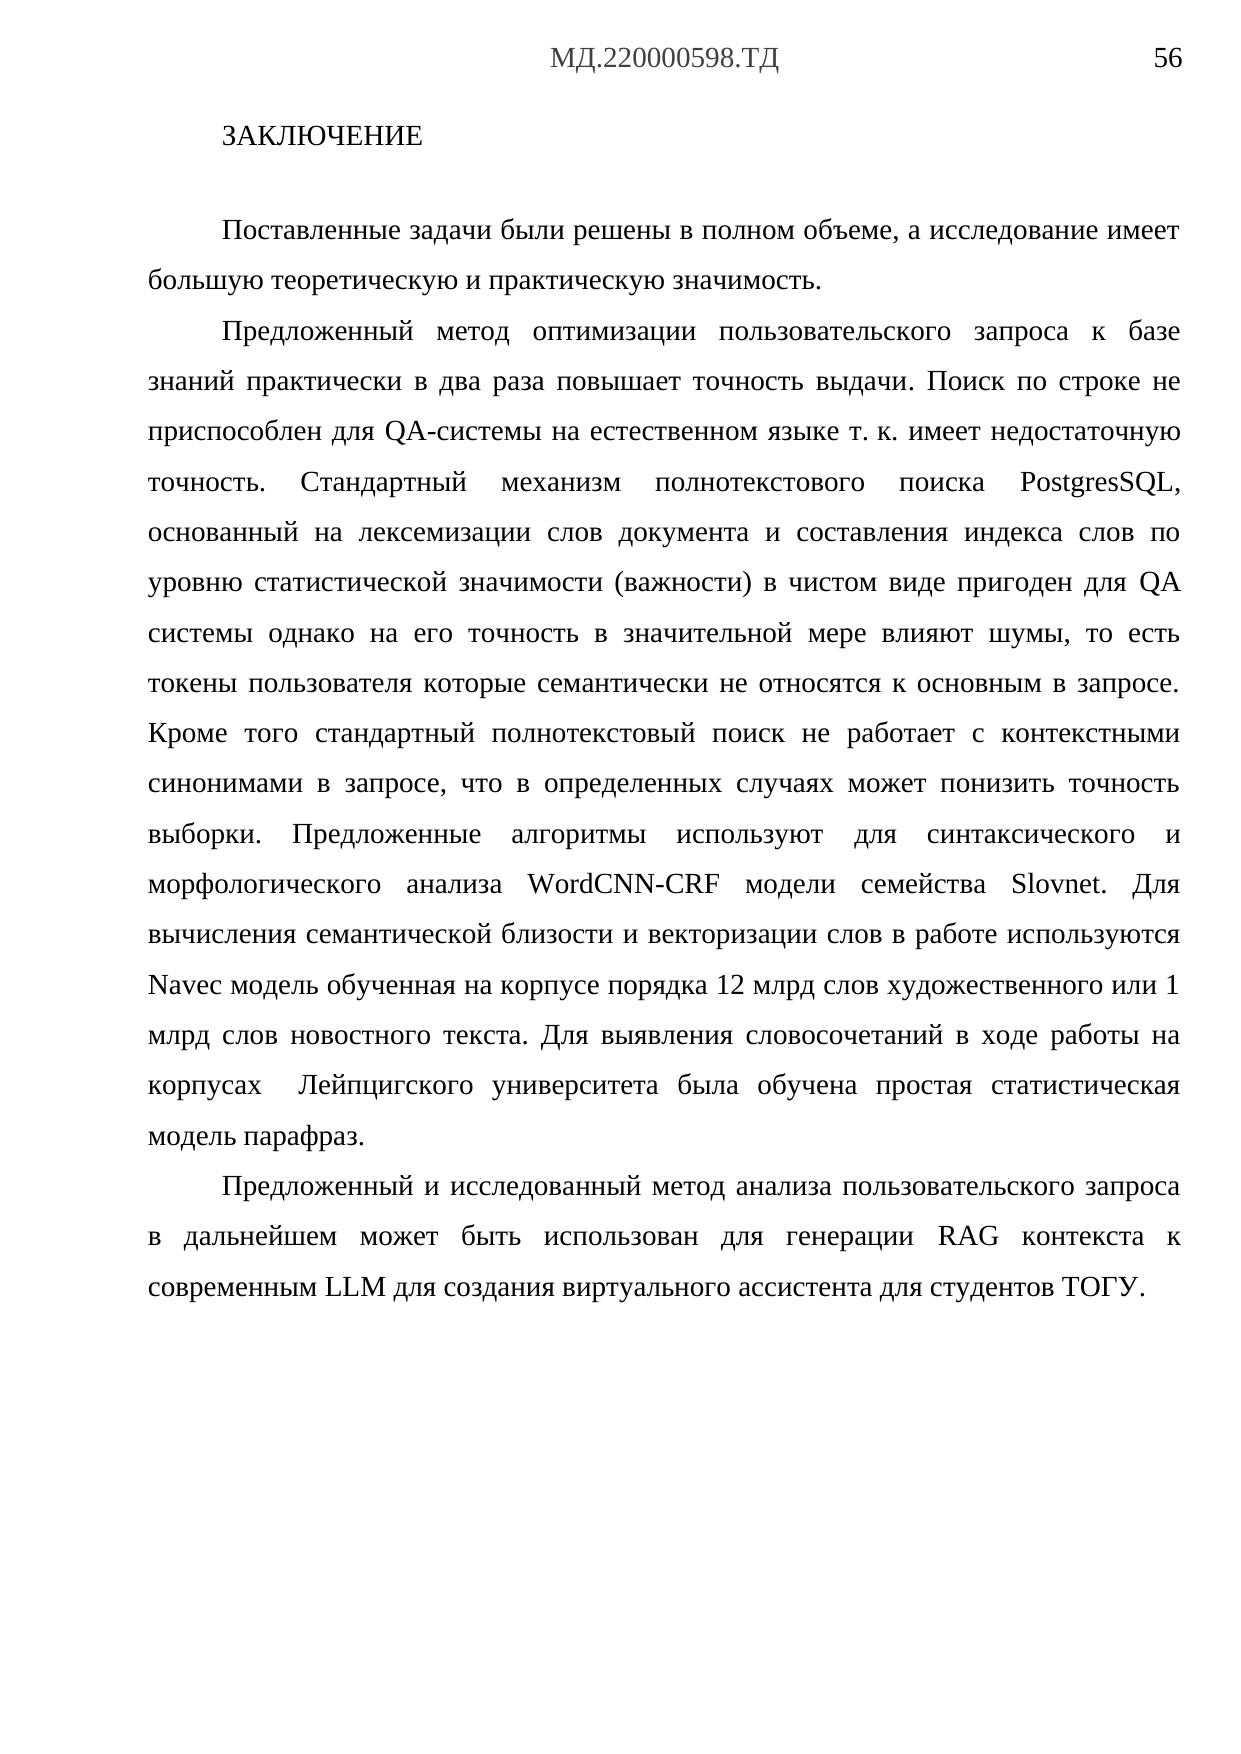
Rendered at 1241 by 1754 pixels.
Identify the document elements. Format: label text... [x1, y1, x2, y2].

text Предложенный и исследованный метод анализа пользовательского запроса в дальнейшем может быть использован для генерации RAG контекста к современным LLM для создания виртуального ассистента для студентов ТОГУ. [148, 1168, 1181, 1302]
text Предложенный метод оптимизации пользовательского запроса к базе знаний практически в два раза повышает точность выдачи. Поиск по строке не приспособлен для QA-системы на естественном языке т. к. имеет недостаточную точность. Стандартный механизм полнотекстового поиска PostgresSQL, основанный на лексемизации слов документа и составления индекса слов по уровню статистической значимости (важности) в чистом виде пригоден для QA системы однако на его точность в значительной мере влияют шумы, то есть токены пользователя которые семантически не относятся к основным в запросе. Кроме того стандартный полнотекстовый поиск не работает с контекстными синонимами в запросе, что в определенных случаях может понизить точность выборки. Предложенные алгоритмы используют для синтаксического и морфологического анализа WordCNN-CRF модели семейства Slovnet. Для вычисления семантической близости и векторизации слов в работе используются Navec модель обученная на корпусе порядка 12 млрд слов художественного или 1 млрд слов новостного текста. Для выявления словосочетаний в ходе работы на корпусах Лейпцигского университета была обучена простая статистическая модель парафраз. [148, 313, 1181, 1151]
subtitle Заключение [222, 118, 1181, 152]
text Поставленные задачи были решены в полном объеме, а исследование имеет большую теоретическую и практическую значимость. [148, 212, 1181, 296]
